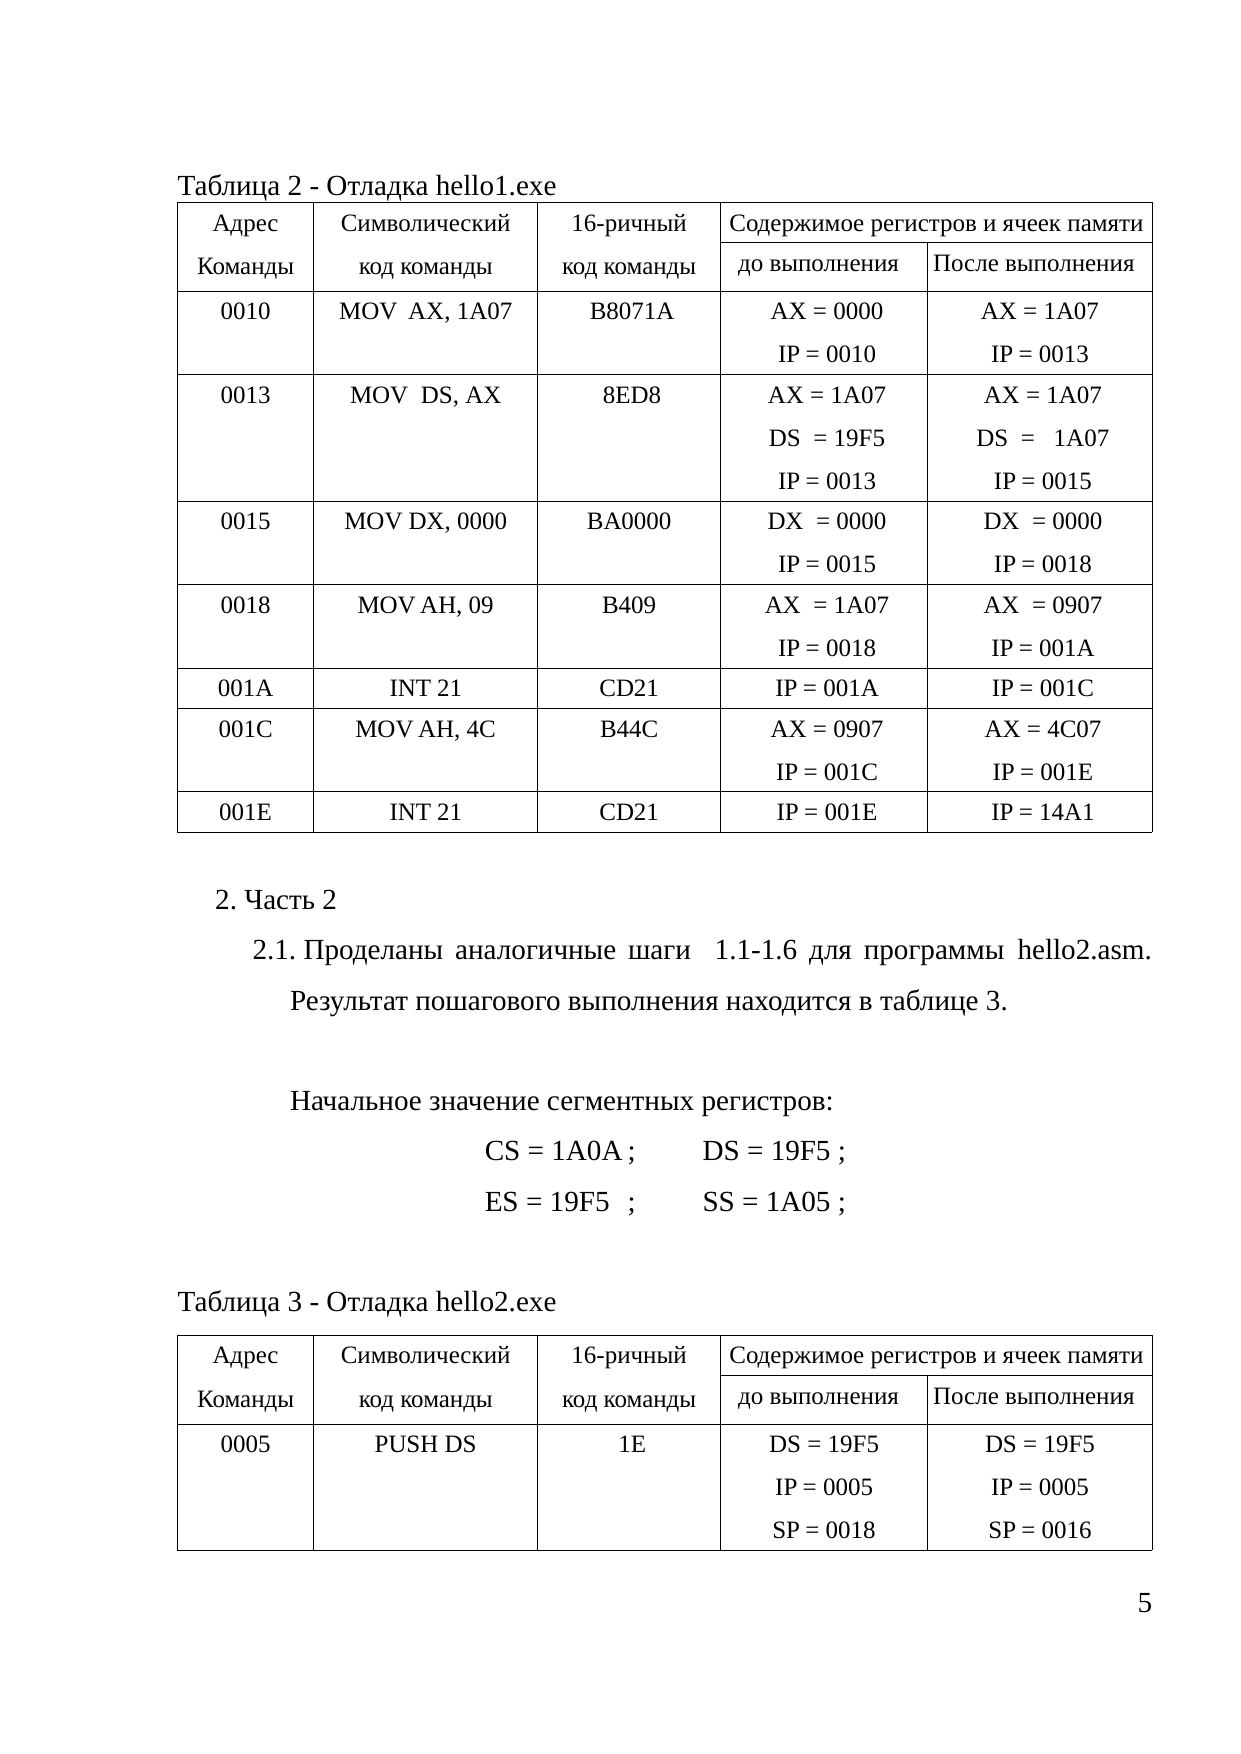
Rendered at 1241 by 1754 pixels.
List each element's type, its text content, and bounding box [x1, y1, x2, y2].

text Таблица 2 - Отладка hello1.exe [177, 168, 1152, 202]
table_cell CD21 [538, 792, 720, 832]
table_cell 0005 [178, 1425, 313, 1550]
table_header Адрес Команды [178, 1336, 313, 1423]
table_cell 001A [178, 669, 313, 708]
table_cell AX = 0907 IP = 001C [721, 709, 927, 791]
table_cell PUSH DS [314, 1425, 537, 1550]
list Начальное значение сегментных регистров: [252, 1083, 1152, 1117]
table_header Символический код команды [314, 203, 537, 291]
table_header 16-ричный код команды [538, 203, 720, 291]
table_cell MOV AH, 4C [314, 709, 537, 791]
table_cell После выполнения [928, 1376, 1152, 1423]
table_cell MOV AX, 1A07 [314, 292, 537, 374]
table_cell DS = 19F5 IP = 0005 SP = 0016 [928, 1425, 1152, 1550]
table_cell CD21 [538, 669, 720, 708]
table_header Содержимое регистров и ячеек памяти [721, 203, 1152, 242]
list CS = 1A0A ; DS = 19F5 ; [440, 1133, 1152, 1167]
list Часть 2 [215, 882, 1152, 916]
table_cell 0018 [178, 585, 313, 667]
table_cell IP = 001A [721, 669, 927, 708]
table_cell DX = 0000 IP = 0018 [928, 502, 1152, 584]
table_cell IP = 14A1 [928, 792, 1152, 832]
table_cell B409 [538, 585, 720, 667]
table_cell INT 21 [314, 792, 537, 832]
table_cell B8071A [538, 292, 720, 374]
table_cell 0015 [178, 502, 313, 584]
table_header Символический код команды [314, 1336, 537, 1423]
table_cell MOV DS, AX [314, 375, 537, 501]
table_cell 1E [538, 1425, 720, 1550]
table_cell AX = 0907 IP = 001A [928, 585, 1152, 667]
table_cell до выполнения [721, 1376, 927, 1423]
table_cell INT 21 [314, 669, 537, 708]
table_cell BA0000 [538, 502, 720, 584]
table_header 16-ричный код команды [538, 1336, 720, 1423]
list Проделаны аналогичные шаги 1.1-1.6 для программы hello2.asm. Результат пошагового выполнения находится в таблице 3. [252, 932, 1152, 1016]
table_cell MOV AH, 09 [314, 585, 537, 667]
table_cell AX = 4C07 IP = 001E [928, 709, 1152, 791]
table_cell 0010 [178, 292, 313, 374]
table_cell DS = 19F5 IP = 0005 SP = 0018 [721, 1425, 927, 1550]
table_header Адрес Команды [178, 203, 313, 291]
table_cell 001C [178, 709, 313, 791]
table_header Содержимое регистров и ячеек памяти [721, 1336, 1152, 1375]
list Таблица 3 - Отладка hello2.exe [177, 1284, 1152, 1318]
table_cell IP = 001E [721, 792, 927, 832]
table_cell AX = 0000 IP = 0010 [721, 292, 927, 374]
table_cell AX = 1A07 DS = 19F5 IP = 0013 [721, 375, 927, 501]
table_cell После выполнения [928, 243, 1152, 291]
table_cell B44C [538, 709, 720, 791]
table_cell AX = 1A07 DS = 1A07 IP = 0015 [928, 375, 1152, 501]
table_cell 8ED8 [538, 375, 720, 501]
table_cell DX = 0000 IP = 0015 [721, 502, 927, 584]
table_cell MOV DX, 0000 [314, 502, 537, 584]
table_cell AX = 1A07 IP = 0013 [928, 292, 1152, 374]
list ES = 19F5 ; SS = 1A05 ; [177, 1184, 1152, 1217]
table_cell AX = 1A07 IP = 0018 [721, 585, 927, 667]
table_cell 001E [178, 792, 313, 832]
table_cell IP = 001C [928, 669, 1152, 708]
table_cell 0013 [178, 375, 313, 501]
table_cell до выполнения [721, 243, 927, 291]
